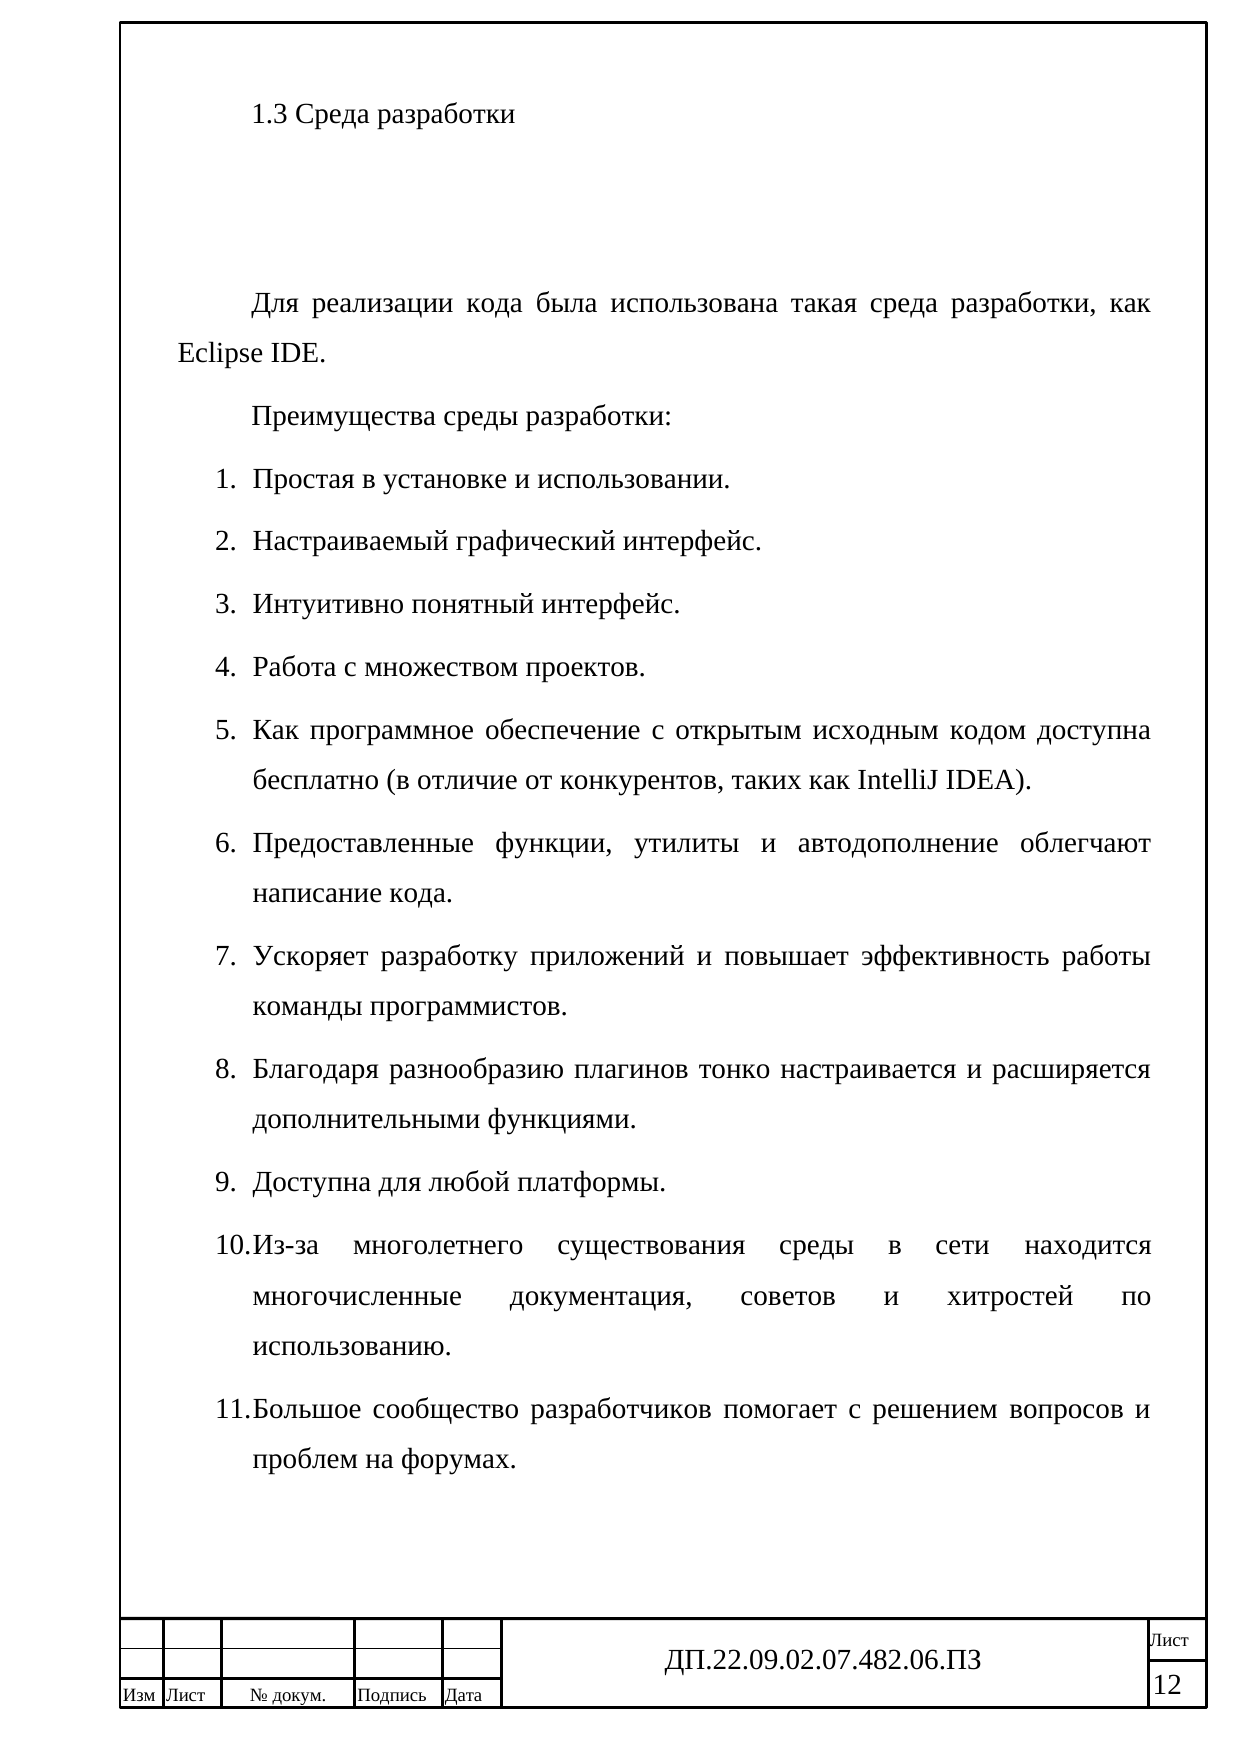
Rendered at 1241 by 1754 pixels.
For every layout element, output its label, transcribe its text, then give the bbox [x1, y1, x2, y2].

text Для реализации кода была использована такая среда разработки, как Eclipse IDE. [177, 285, 1152, 369]
subtitle Среда разработки [251, 96, 1152, 130]
list Настраиваемый графический интерфейс. [215, 523, 1152, 557]
list Как программное обеспечение с открытым исходным кодом доступна бесплатно (в отличие от конкурентов, таких как IntelliJ IDEA). [215, 712, 1152, 796]
list Работа с множеством проектов. [215, 649, 1152, 683]
list Предоставленные функции, утилиты и автодополнение облегчают написание кода. [215, 825, 1152, 909]
text Преимущества среды разработки: [177, 398, 1152, 431]
list Благодаря разнообразию плагинов тонко настраивается и расширяется дополнительными функциями. [215, 1051, 1152, 1135]
list Ускоряет разработку приложений и повышает эффективность работы команды программистов. [215, 938, 1152, 1022]
list Доступна для любой платформы. [215, 1164, 1152, 1198]
list Простая в установке и использовании. [215, 461, 1152, 494]
list Большое сообщество разработчиков помогает с решением вопросов и проблем на форумах. [215, 1391, 1152, 1474]
list Из-за многолетнего существования среды в сети находится многочисленные документация, советов и хитростей по использованию. [215, 1227, 1152, 1361]
list Интуитивно понятный интерфейс. [215, 586, 1152, 620]
